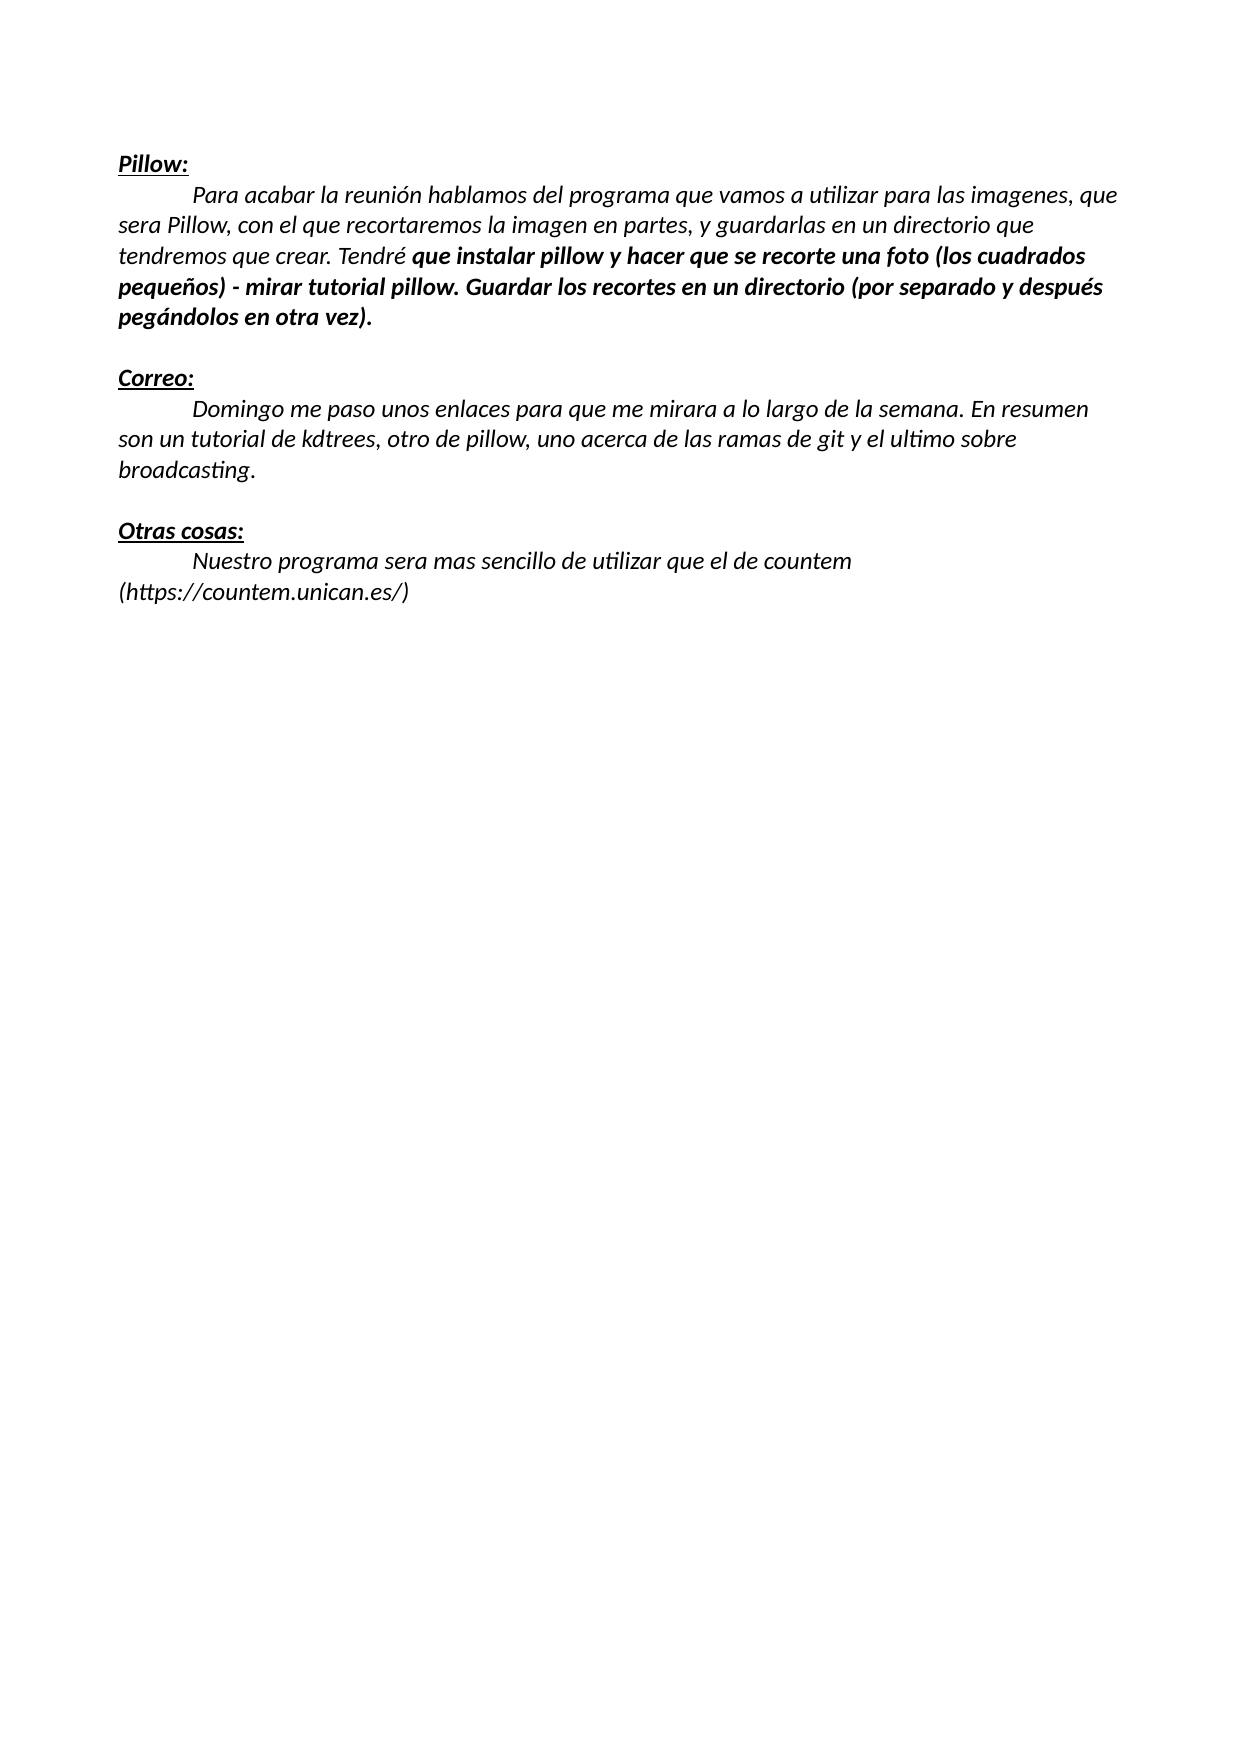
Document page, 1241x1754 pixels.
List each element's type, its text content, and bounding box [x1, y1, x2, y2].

text Domingo me paso unos enlaces para que me mirara a lo largo de la semana. En resumen son un tutorial de kdtrees, otro de pillow, uno acerca de las ramas de git y el ultimo sobre broadcasting. [118, 393, 1122, 484]
text Para acabar la reunión hablamos del programa que vamos a utilizar para las imagenes, que sera Pillow, con el que recortaremos la imagen en partes, y guardarlas en un directorio que tendremos que crear. Tendré que instalar pillow y hacer que se recorte una foto (los cuadrados pequeños) - mirar tutorial pillow. Guardar los recortes en un directorio (por separado y después pegándolos en otra vez). [118, 179, 1122, 332]
text Nuestro programa sera mas sencillo de utilizar que el de countem (https://countem.unican.es/) [118, 545, 1122, 606]
text Pillow: [118, 149, 1122, 179]
text Otras cosas: [118, 515, 1122, 545]
text Correo: [118, 362, 1122, 393]
